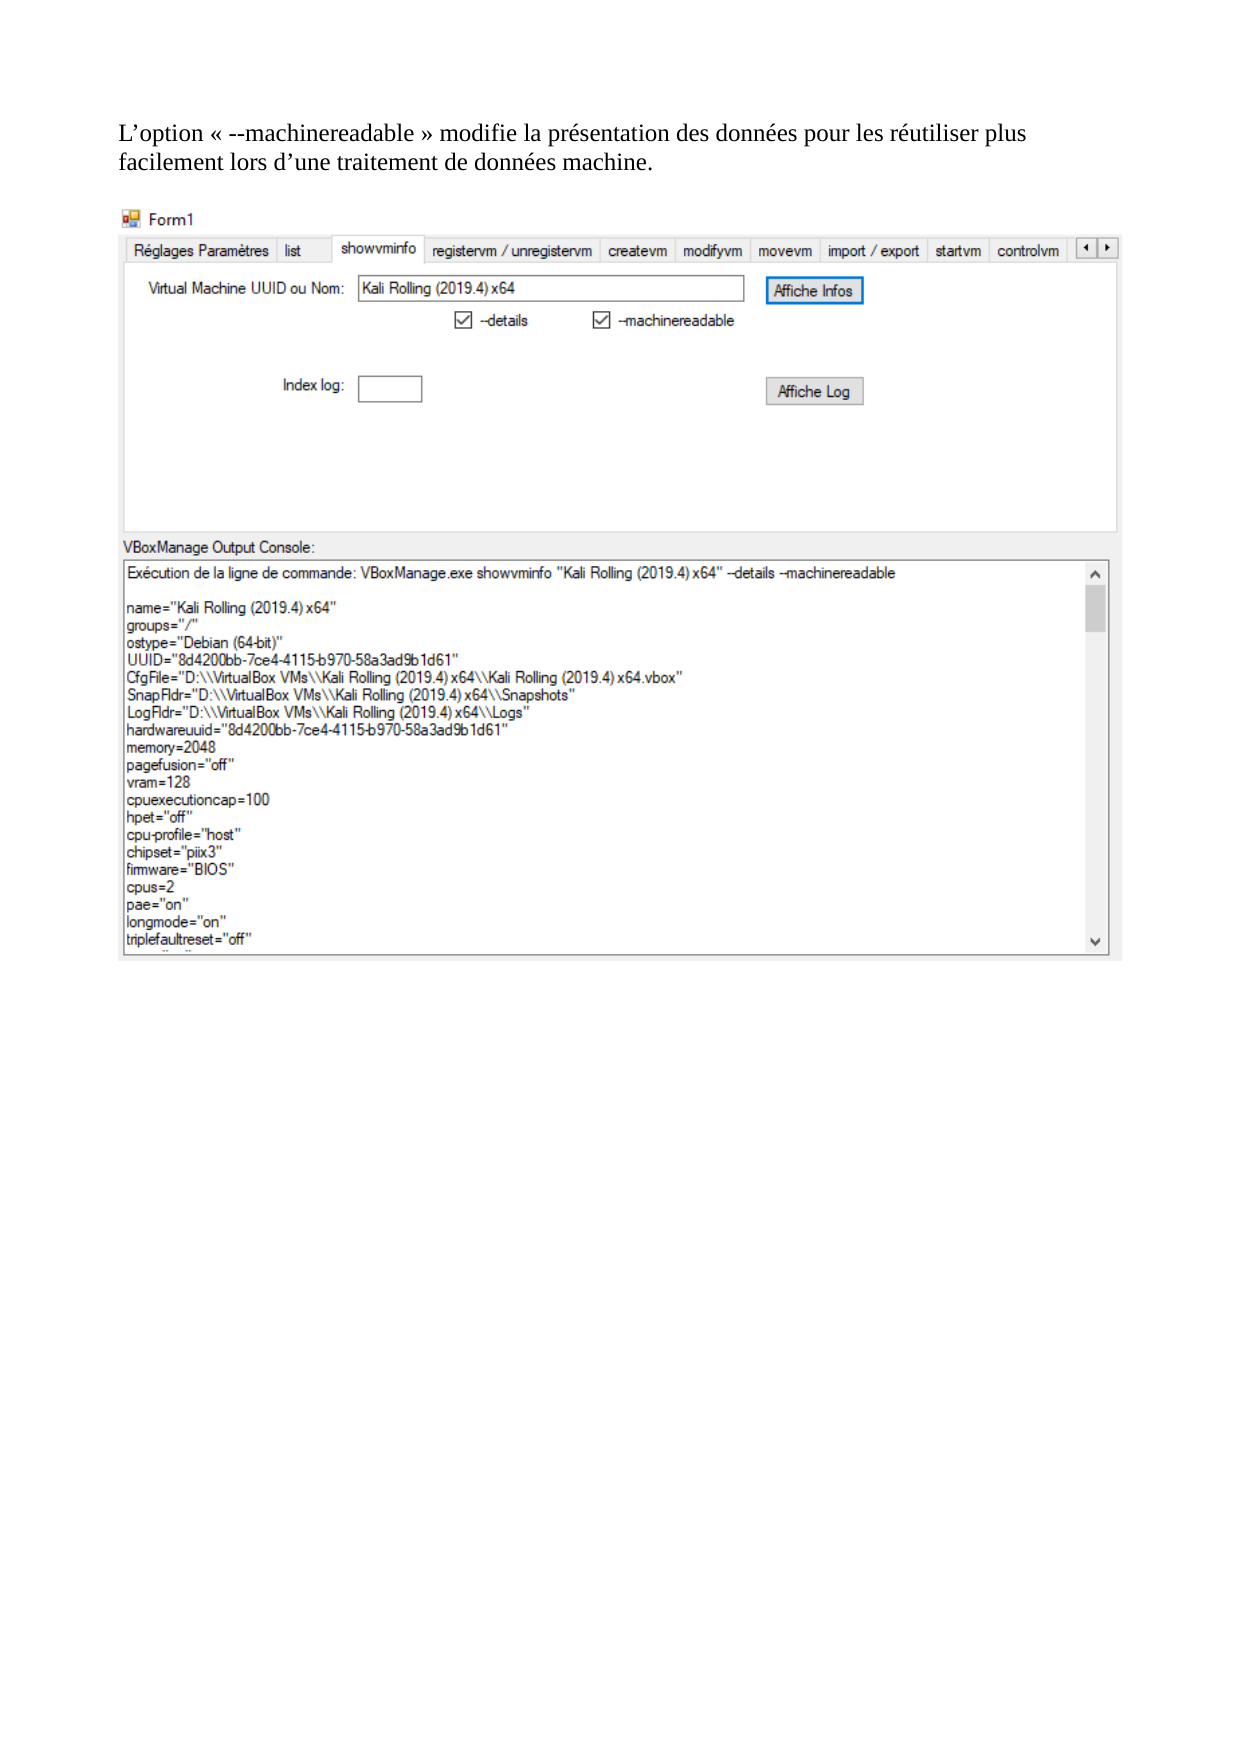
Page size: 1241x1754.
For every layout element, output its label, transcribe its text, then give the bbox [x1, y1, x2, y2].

picture [118, 204, 1123, 961]
text L’option « --machinereadable » modifie la présentation des données pour les réutiliser plus facilement lors d’une traitement de données machine. [118, 118, 1122, 176]
